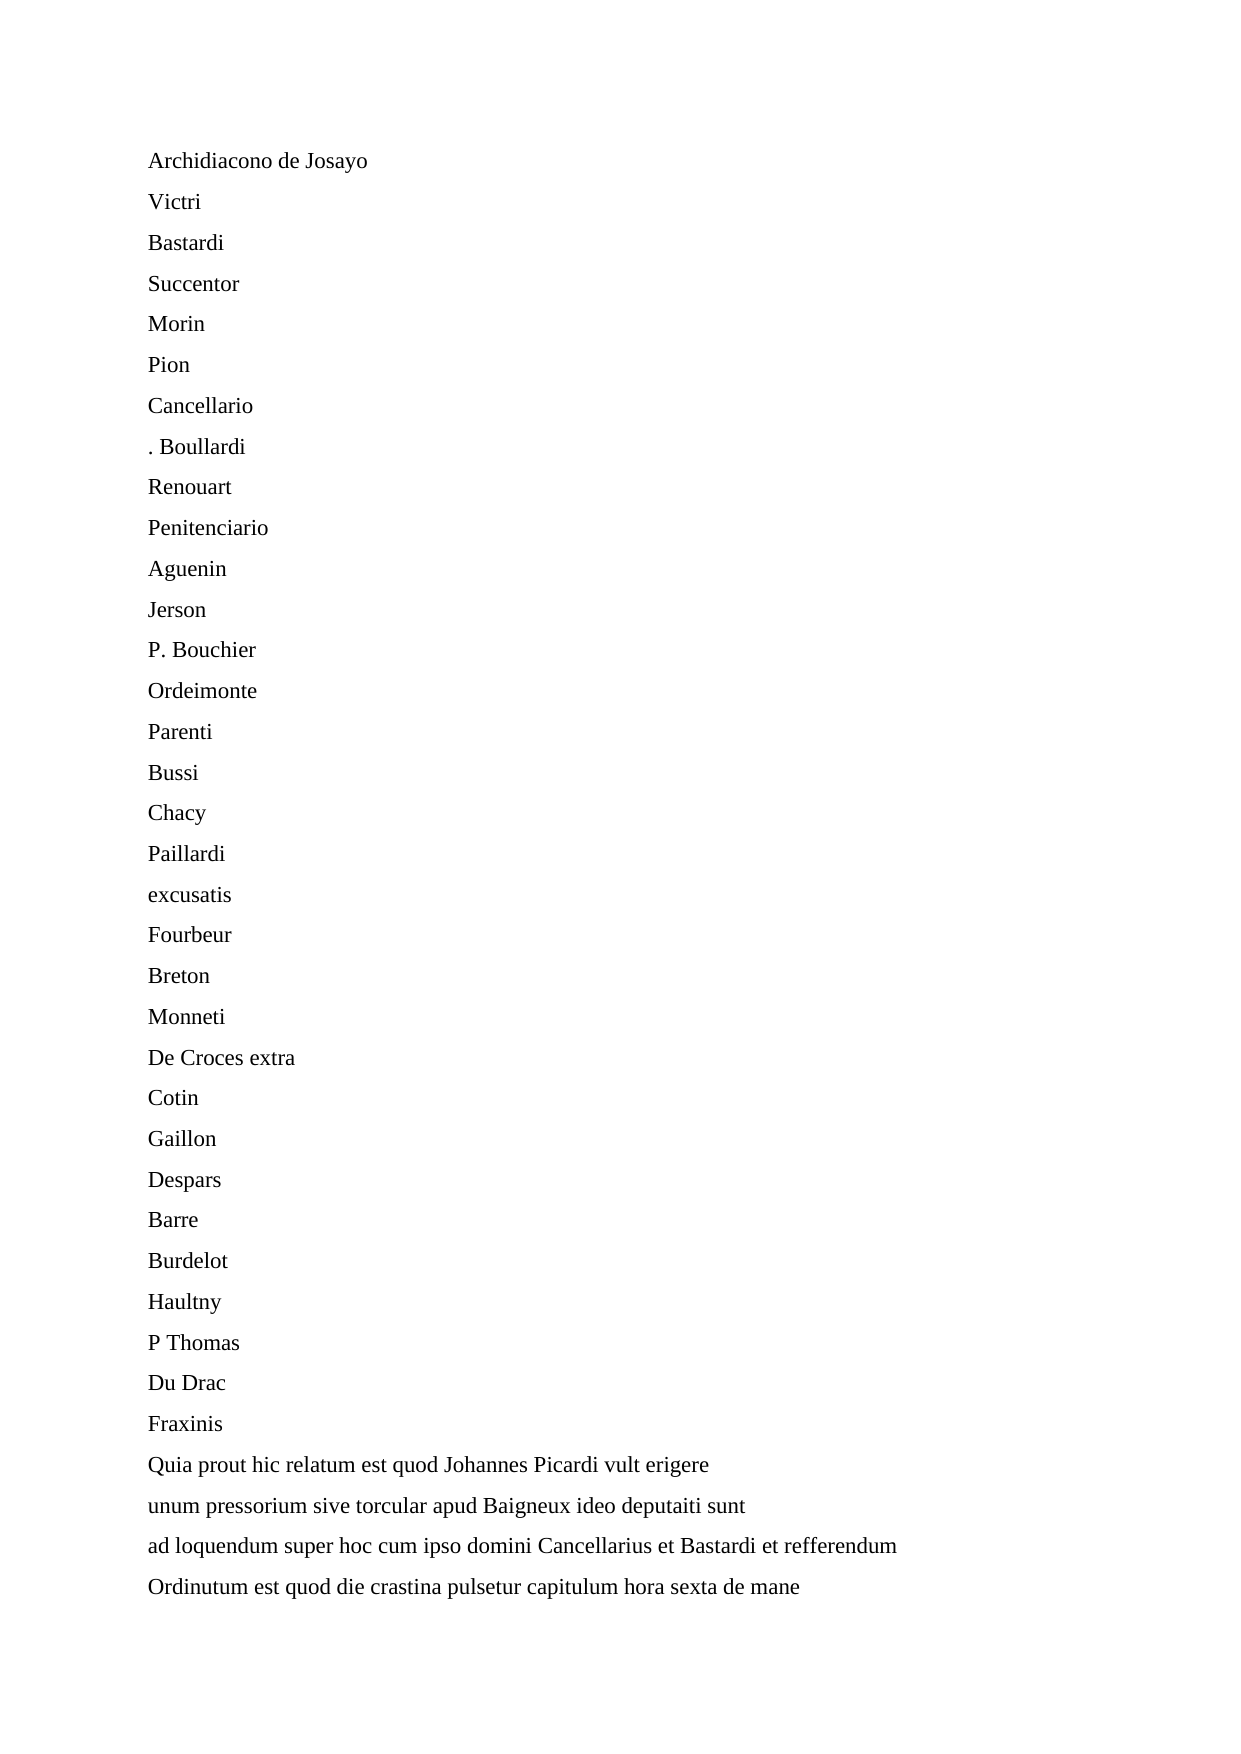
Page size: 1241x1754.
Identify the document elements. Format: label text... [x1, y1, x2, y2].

text Morin [148, 311, 1093, 337]
text Renouart [148, 473, 1093, 500]
text Cotin [148, 1084, 1093, 1111]
text Breton [148, 962, 1093, 988]
text Succentor [148, 270, 1093, 296]
text Chacy [148, 799, 1093, 826]
text Fraxinis [148, 1410, 1093, 1437]
text Despars [148, 1166, 1093, 1192]
text Du Drac [148, 1369, 1093, 1396]
text ad loquendum super hoc cum ipso domini Cancellarius et Bastardi et refferendum [148, 1532, 1093, 1559]
text Ordeimonte [148, 677, 1093, 703]
text Jerson [148, 596, 1093, 622]
text P. Bouchier [148, 636, 1093, 663]
text Aguenin [148, 555, 1093, 581]
text . Boullardi [148, 433, 1093, 459]
text unum pressorium sive torcular apud Baigneux ideo deputaiti sunt [148, 1492, 1093, 1518]
text Penitenciario [148, 514, 1093, 541]
text Monneti [148, 1003, 1093, 1029]
text Paillardi [148, 840, 1093, 866]
text Cancellario [148, 392, 1093, 418]
text Barre [148, 1207, 1093, 1233]
text Pion [148, 351, 1093, 378]
text Ordinutum est quod die crastina pulsetur capitulum hora sexta de mane [148, 1573, 1093, 1599]
text P Thomas [148, 1329, 1093, 1355]
text De Croces extra [148, 1044, 1093, 1070]
text Burdelot [148, 1247, 1093, 1274]
text Archidiacono de Josayo [148, 148, 1093, 174]
text Parenti [148, 718, 1093, 744]
text Bastardi [148, 229, 1093, 255]
text excusatis [148, 881, 1093, 907]
text Fourbeur [148, 921, 1093, 948]
text Haultny [148, 1288, 1093, 1314]
text Quia prout hic relatum est quod Johannes Picardi vult erigere [148, 1451, 1093, 1477]
text Bussi [148, 758, 1093, 785]
text Victri [148, 188, 1093, 215]
text Gaillon [148, 1125, 1093, 1151]
